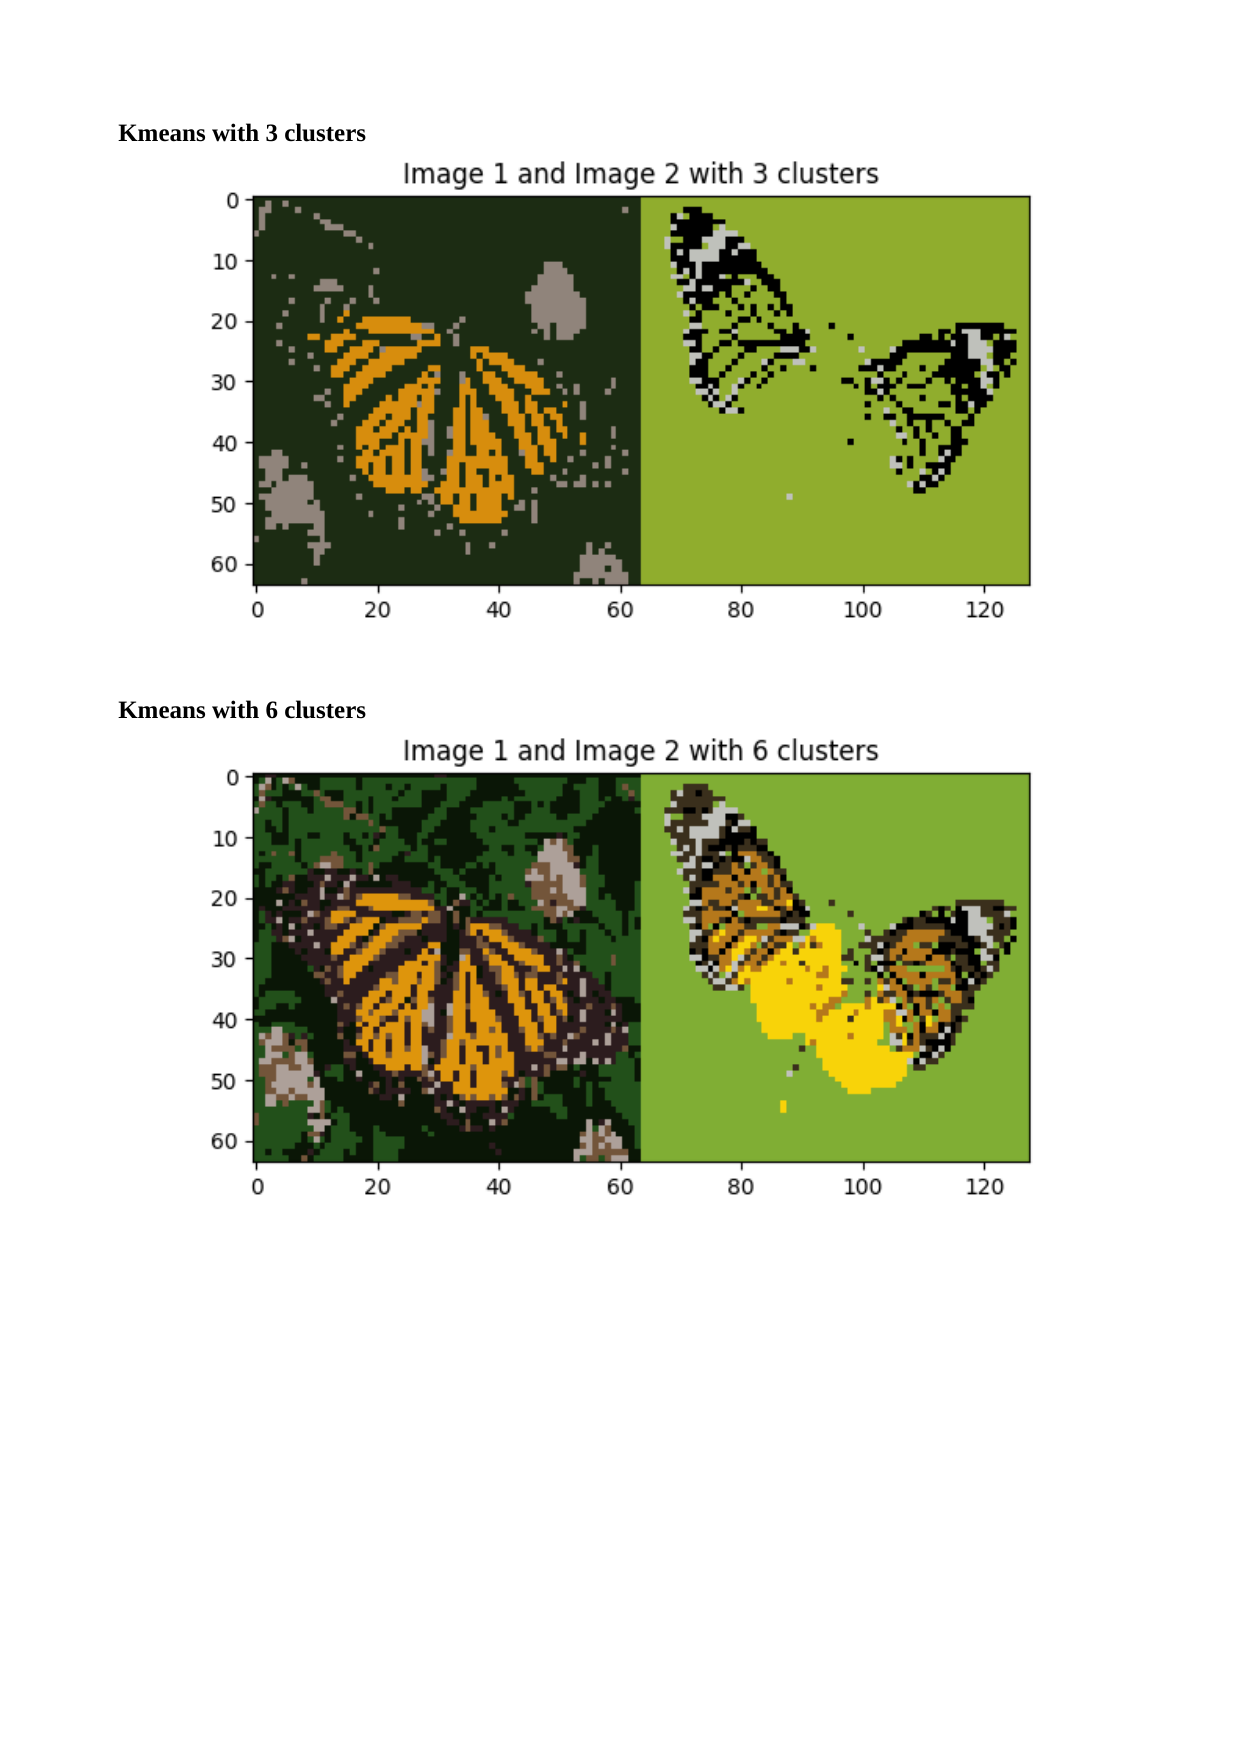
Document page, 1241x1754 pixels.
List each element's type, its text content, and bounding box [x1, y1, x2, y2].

picture [196, 723, 1045, 1215]
picture [196, 146, 1045, 638]
text Kmeans with 3 clusters [118, 118, 1122, 147]
text Kmeans with 6 clusters [118, 695, 1122, 724]
